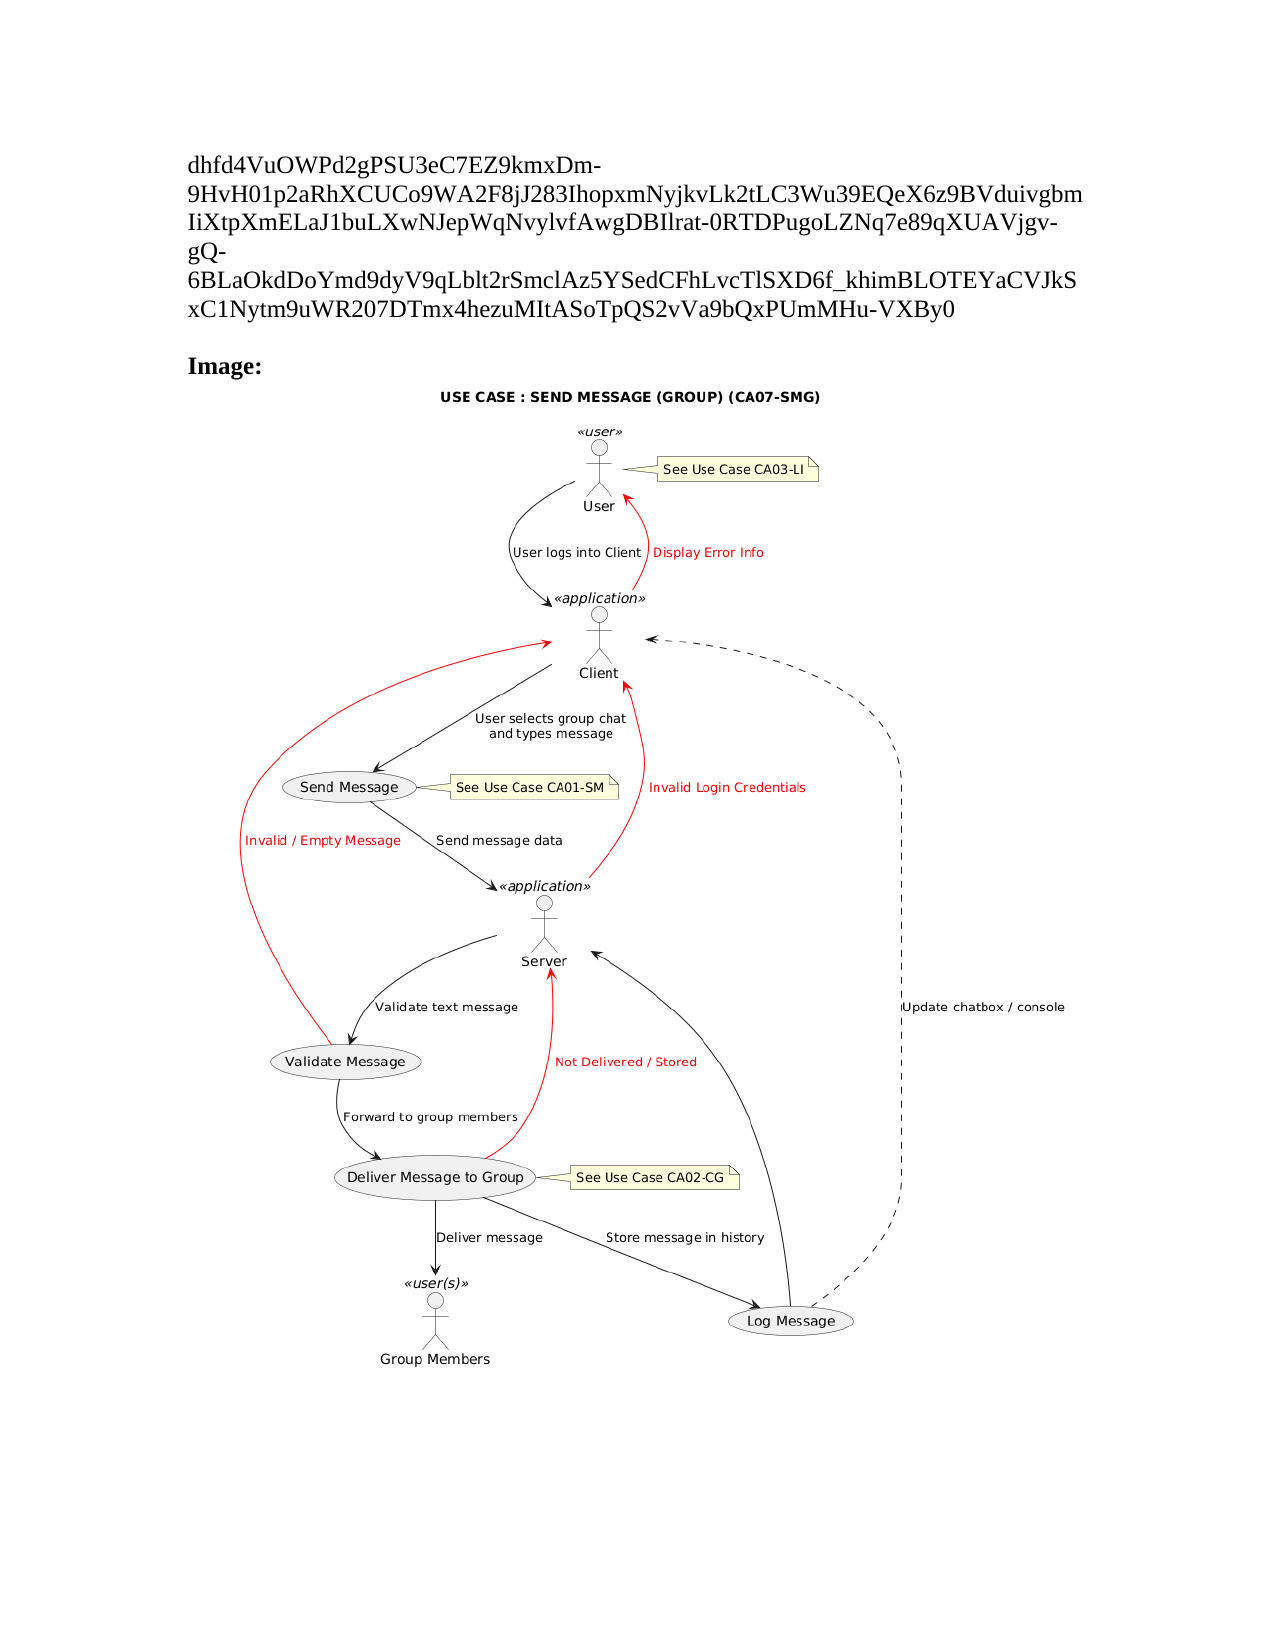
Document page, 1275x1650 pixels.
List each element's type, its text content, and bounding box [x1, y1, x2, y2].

picture [187, 380, 1079, 1378]
text Image: [187, 351, 1087, 380]
text dhfd4VuOWPd2gPSU3eC7EZ9kmxDm-9HvH01p2aRhXCUCo9WA2F8jJ283IhopxmNyjkvLk2tLC3Wu39EQeX6z9BVduivgbmIiXtpXmELaJ1buLXwNJepWqNvylvfAwgDBIlrat-0RTDPugoLZNq7e89qXUAVjgv-gQ-6BLaOkdDoYmd9dyV9qLblt2rSmclAz5YSedCFhLvcTlSXD6f_khimBLOTEYaCVJkSxC1Nytm9uWR207DTmx4hezuMItASoTpQS2vVa9bQxPUmMHu-VXBy0 [187, 150, 1087, 322]
